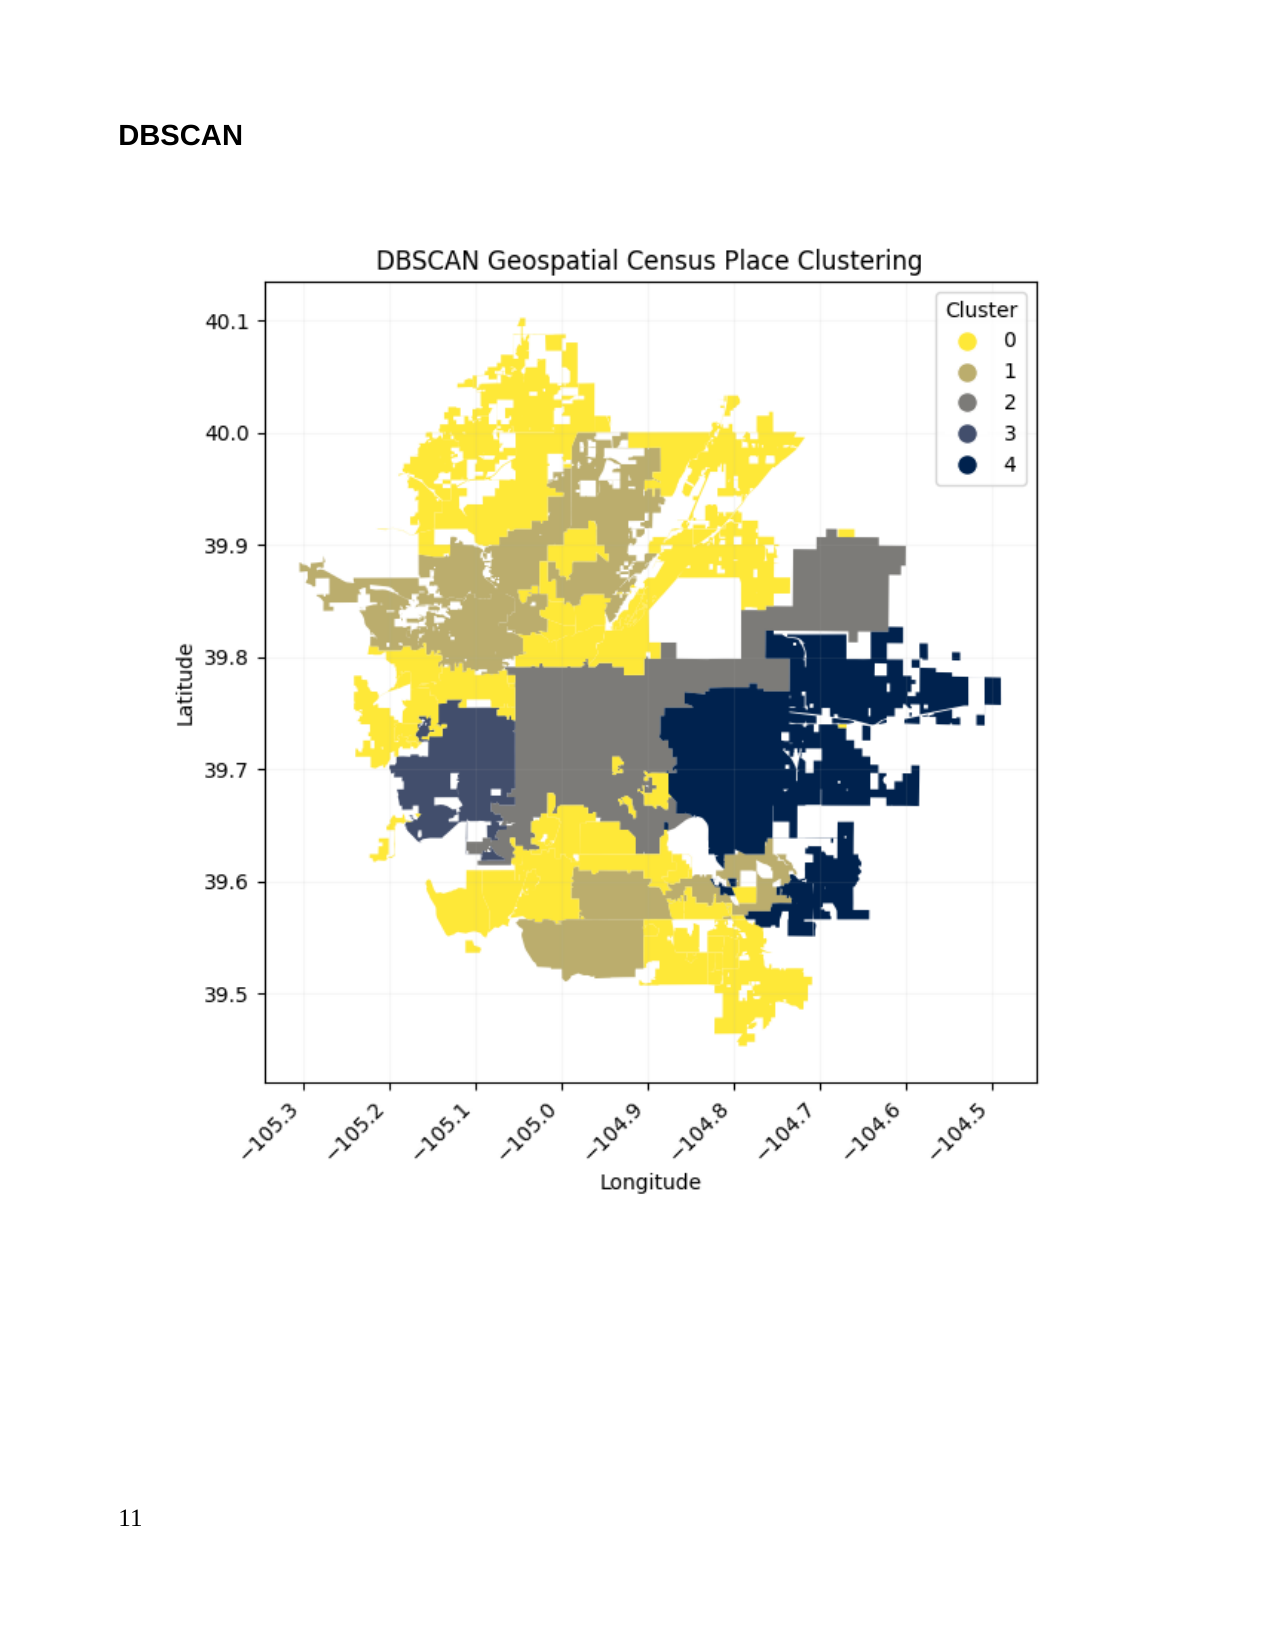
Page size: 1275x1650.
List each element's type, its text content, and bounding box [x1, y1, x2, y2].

picture [118, 158, 1157, 1197]
subtitle DBSCAN [118, 118, 1157, 152]
